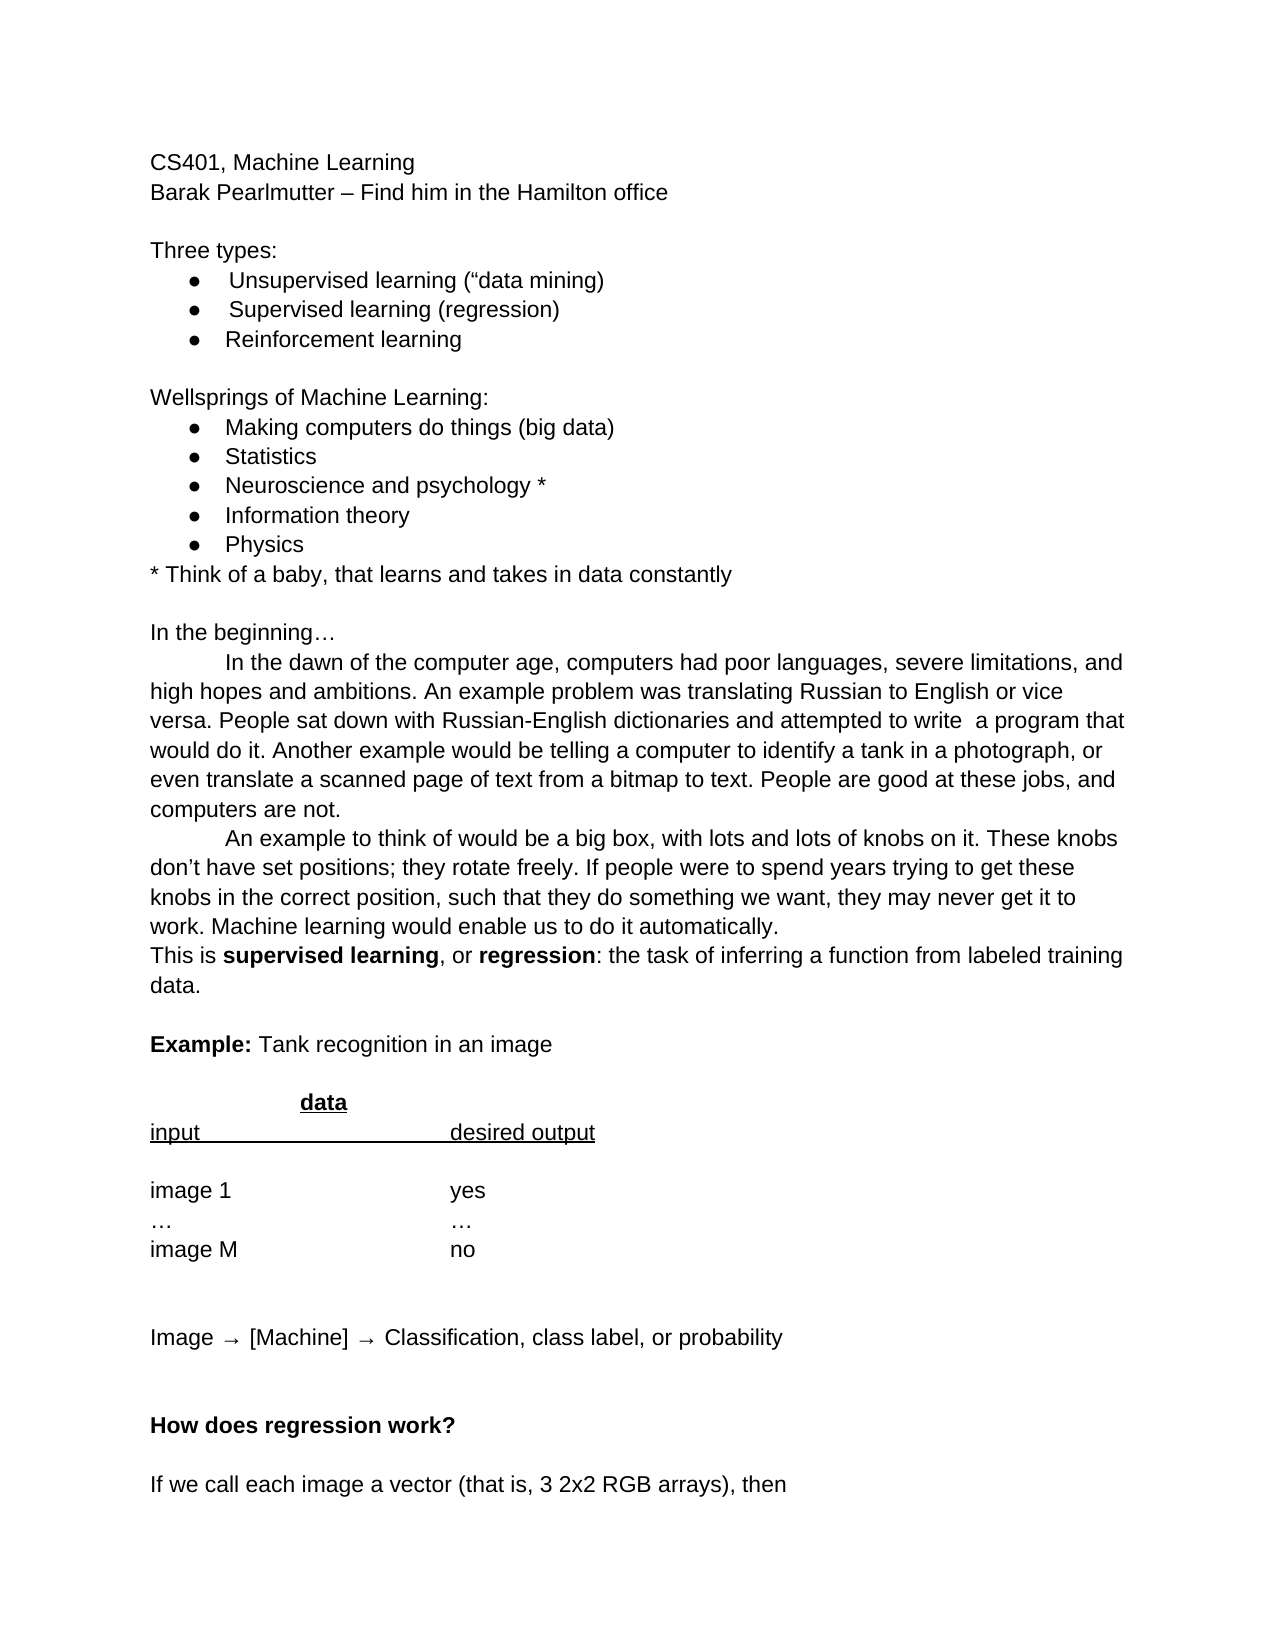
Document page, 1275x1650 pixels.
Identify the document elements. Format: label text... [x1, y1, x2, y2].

list Neuroscience and psychology * [187, 473, 1125, 499]
text Example: Tank recognition in an image [150, 1031, 1125, 1057]
text data [150, 1090, 1125, 1116]
list Reinforcement learning [187, 326, 1125, 352]
text In the beginning… [150, 620, 1125, 646]
text Wellsprings of Machine Learning: [150, 385, 1125, 411]
text Barak Pearlmutter – Find him in the Hamilton office [150, 179, 1125, 205]
text input desired output [150, 1119, 1125, 1145]
text Three types: [150, 238, 1125, 264]
list Physics [187, 532, 1125, 557]
text This is supervised learning, or regression: the task of inferring a function from labeled training data. [150, 943, 1125, 998]
text In the dawn of the computer age, computers had poor languages, severe limitations, and high hopes and ambitions. An example problem was translating Russian to English or vice versa. People sat down with Russian-English dictionaries and attempted to write a program that would do it. Another example would be telling a computer to identify a tank in a photograph, or even translate a scanned page of text from a bitmap to text. People are good at these jobs, and computers are not. [150, 649, 1125, 822]
text … … [150, 1207, 1125, 1233]
text * Think of a baby, that learns and takes in data constantly [150, 561, 1125, 587]
list Unsupervised learning (“data mining) [187, 267, 1125, 293]
list Statistics [187, 444, 1125, 469]
list Information theory [187, 502, 1125, 528]
list Supervised learning (regression) [187, 297, 1125, 322]
text If we call each image a vector (that is, 3 2x2 RGB arrays), then [150, 1472, 1125, 1497]
text An example to think of would be a big box, with lots and lots of knobs on it. These knobs don’t have set positions; they rotate freely. If people were to spend years trying to get these knobs in the correct position, such that they do something we want, they may never get it to work. Machine learning would enable us to do it automatically. [150, 826, 1125, 939]
text Image → [Machine] → Classification, class label, or probability [150, 1325, 1125, 1351]
text How does regression work? [150, 1413, 1125, 1439]
text image M no [150, 1237, 1125, 1262]
text image 1 yes [150, 1178, 1125, 1204]
text CS401, Machine Learning [150, 150, 1125, 176]
list Making computers do things (big data) [187, 414, 1125, 440]
